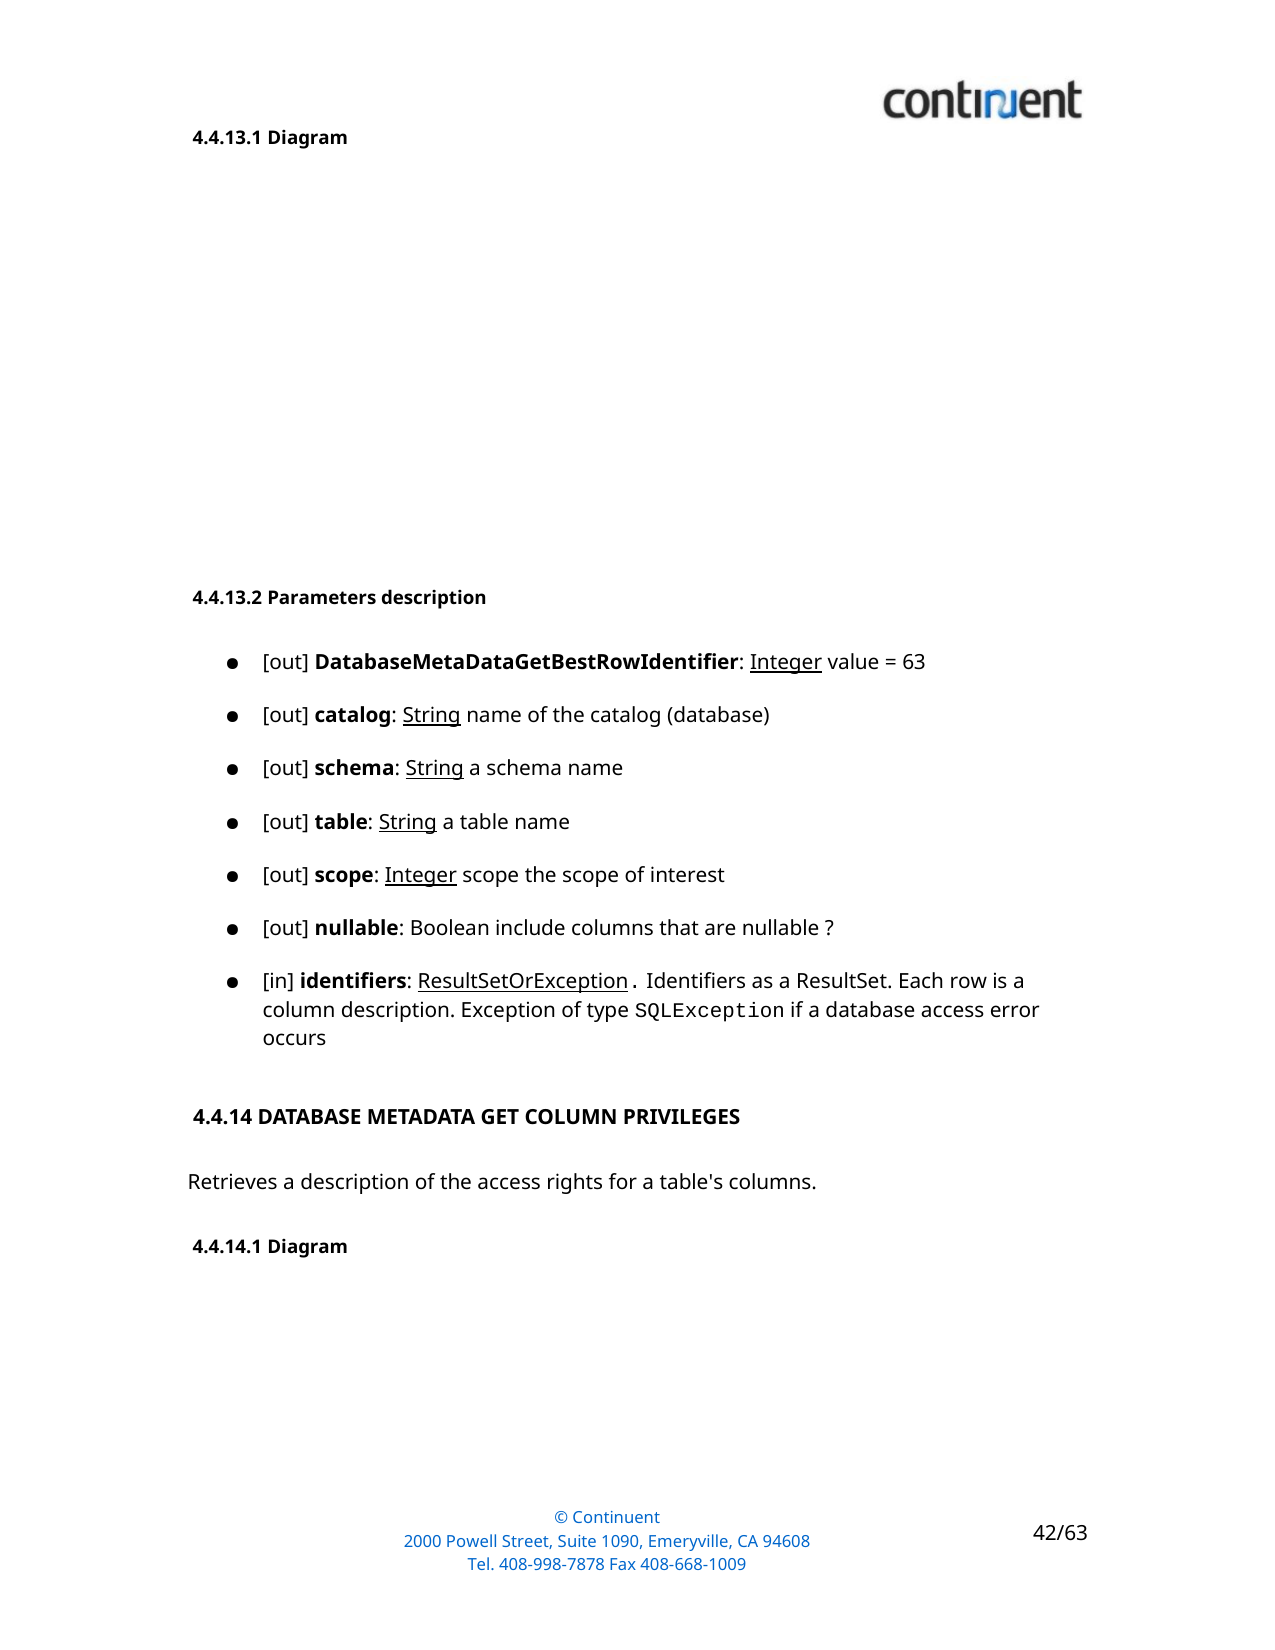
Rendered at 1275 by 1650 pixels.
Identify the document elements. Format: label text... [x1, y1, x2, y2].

subtitle Parameters description [187, 584, 1087, 609]
list [out] DatabaseMetaDataGetBestRowIdentifier: Integer value = 63 [225, 647, 1087, 675]
text Retrieves a description of the access rights for a table's columns. [187, 1167, 1087, 1196]
list [out] scope: Integer scope the scope of interest [225, 860, 1087, 888]
list [in] identifiers: ResultSetOrException. Identifiers as a ResultSet. Each row is a column description. Exception of type SQLException if a database access error occurs [225, 966, 1087, 1052]
picture [879, 76, 1087, 124]
list [out] catalog: String name of the catalog (database) [225, 700, 1087, 728]
subtitle Diagram [187, 1233, 1087, 1259]
list [out] table: String a table name [225, 807, 1087, 835]
subtitle Database MetaData Get Column Privileges [187, 1102, 1087, 1130]
list [out] nullable: Boolean include columns that are nullable ? [225, 913, 1087, 941]
subtitle Diagram [187, 125, 1087, 150]
list [out] schema: String a schema name [225, 753, 1087, 782]
